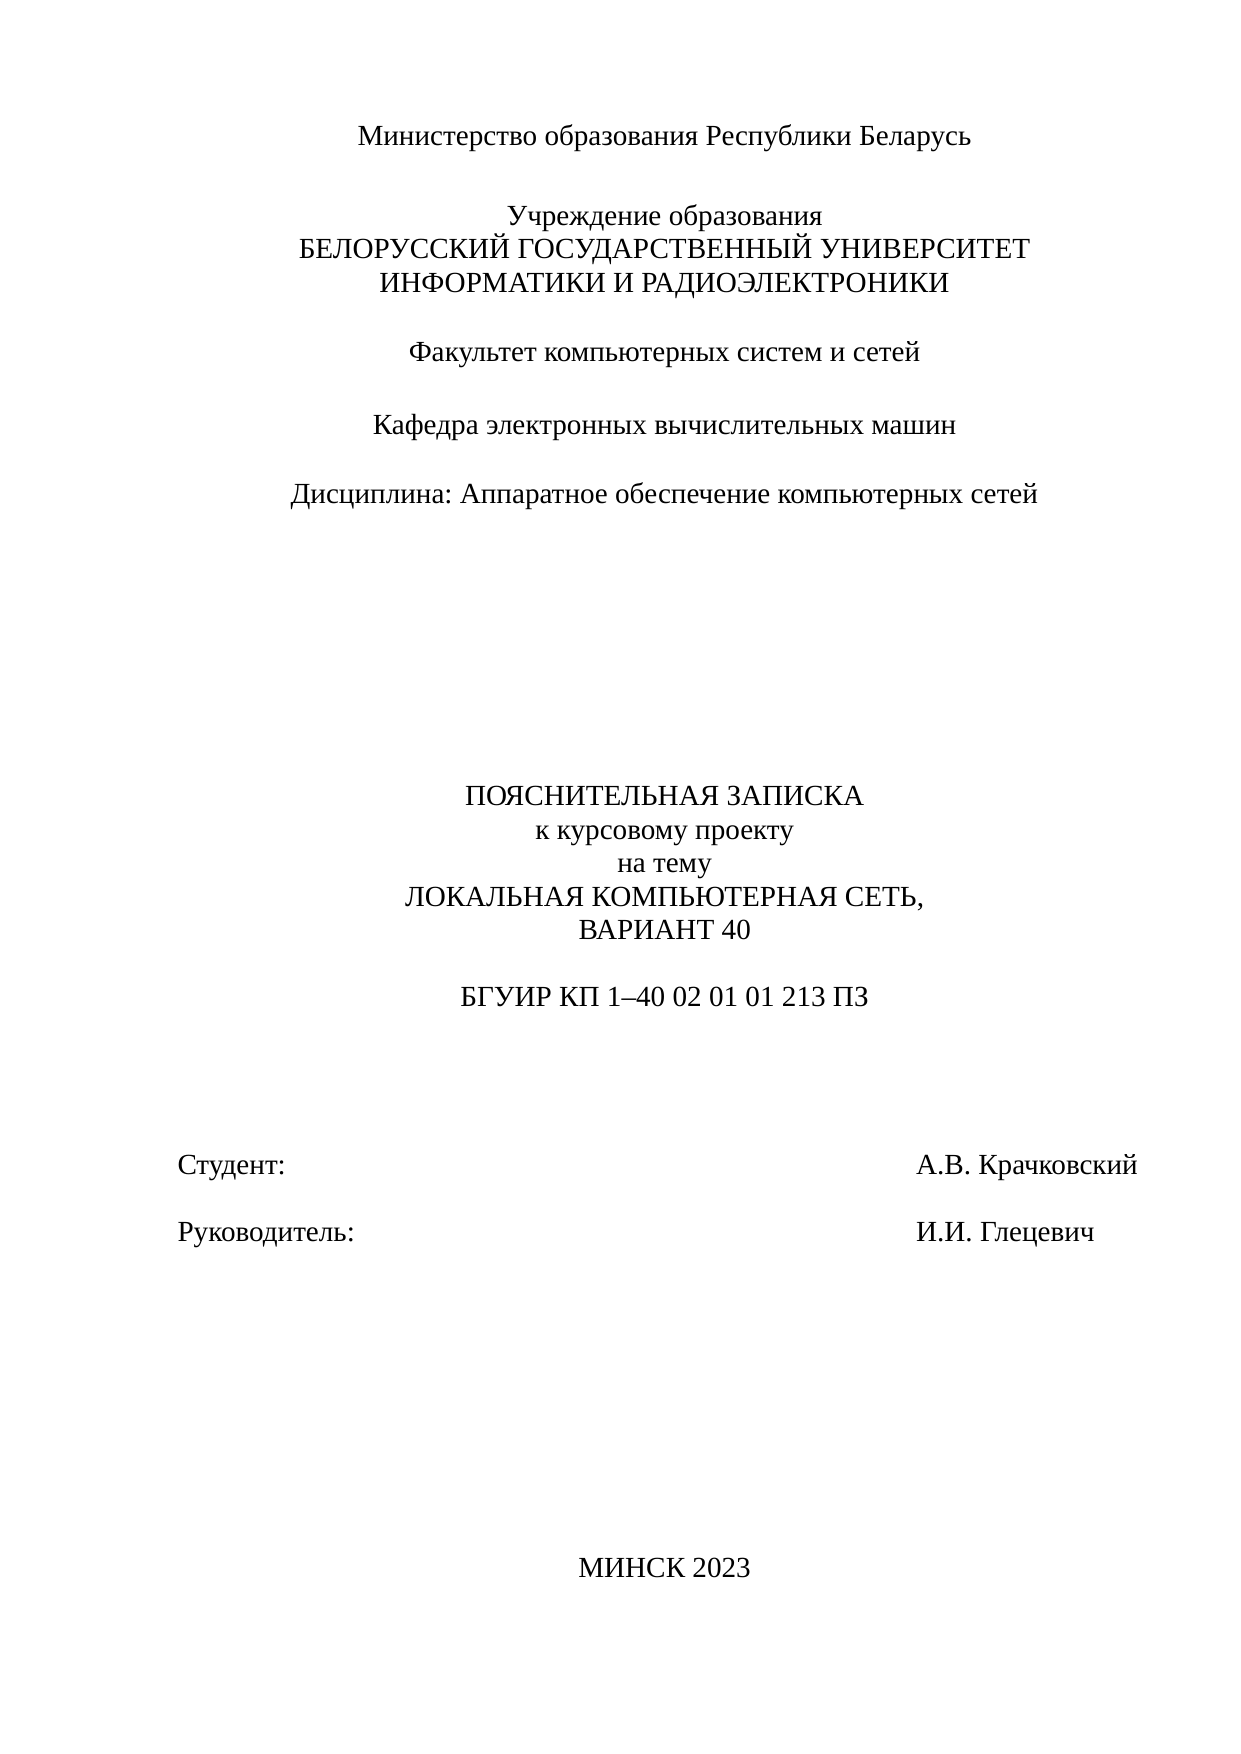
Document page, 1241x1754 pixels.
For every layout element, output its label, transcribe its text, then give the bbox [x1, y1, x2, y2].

text Министерство образования Республики Беларусь [177, 118, 1152, 152]
text ПОЯСНИТЕЛЬНАЯ ЗАПИСКА [177, 778, 1152, 812]
text Учреждение образования [177, 198, 1152, 231]
text ЛОКАЛЬНАЯ КОМПЬЮТЕРНАЯ СЕТЬ, [177, 879, 1152, 912]
text на тему [177, 845, 1152, 879]
text Руководитель: И.И. Глецевич [177, 1214, 1152, 1248]
text Кафедра электронных вычислительных машин [177, 407, 1152, 440]
text МИНСК 2023 [177, 1550, 1152, 1583]
text Студент: А.В. Крачковский [177, 1147, 1152, 1181]
text Дисциплина: Аппаратное обеспечение компьютерных сетей [177, 476, 1152, 510]
text Факультет компьютерных систем и сетей [177, 334, 1152, 368]
text к курсовому проекту [177, 812, 1152, 845]
text ИНФОРМАТИКИ И РАДИОЭЛЕКТРОНИКИ [177, 265, 1152, 298]
text ВАРИАНТ 40 [177, 912, 1152, 946]
text БГУИР КП 1–40 02 01 01 213 ПЗ [177, 979, 1152, 1013]
text БЕЛОРУССКИЙ ГОСУДАРСТВЕННЫЙ УНИВЕРСИТЕТ [177, 231, 1152, 265]
